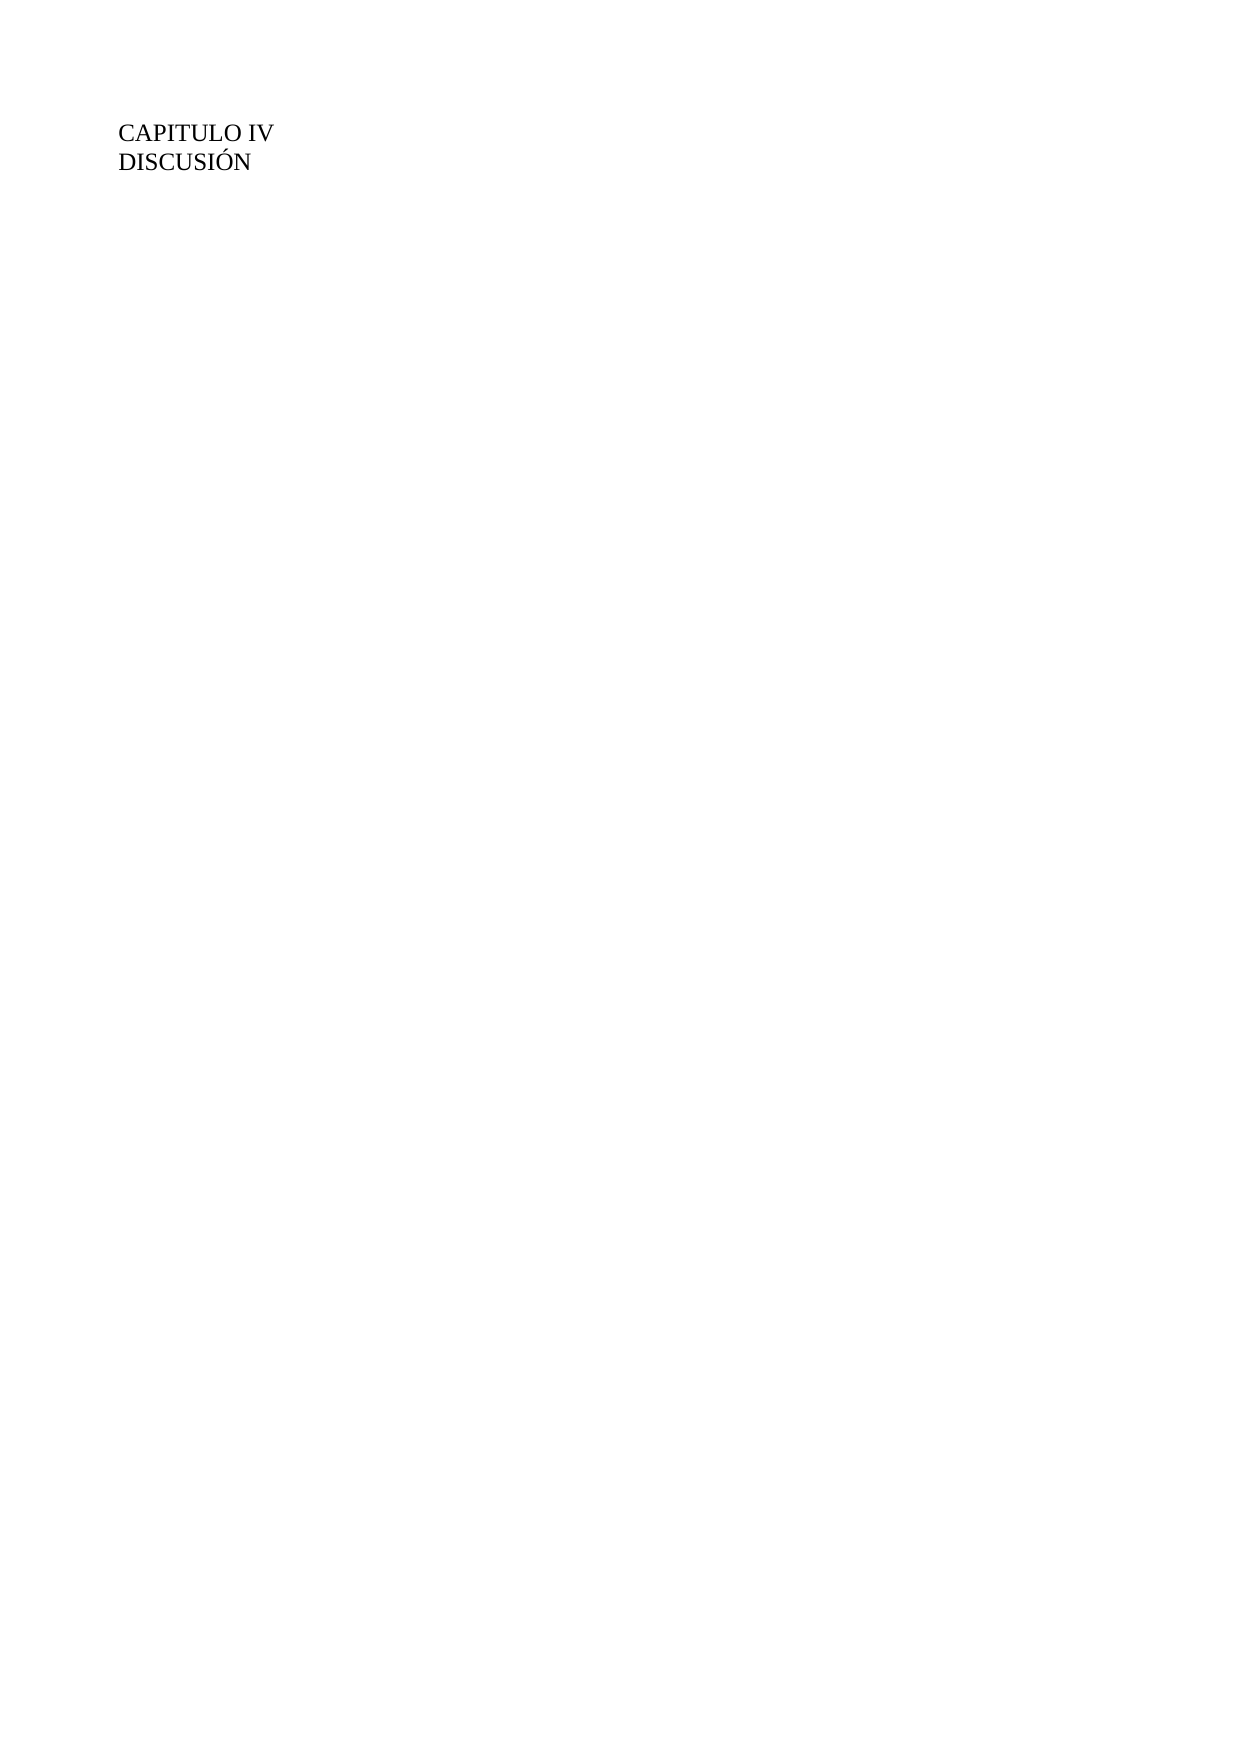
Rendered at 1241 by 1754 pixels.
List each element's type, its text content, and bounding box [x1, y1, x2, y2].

text CAPITULO IV [118, 118, 1122, 147]
text DISCUSIÓN [118, 147, 1122, 176]
